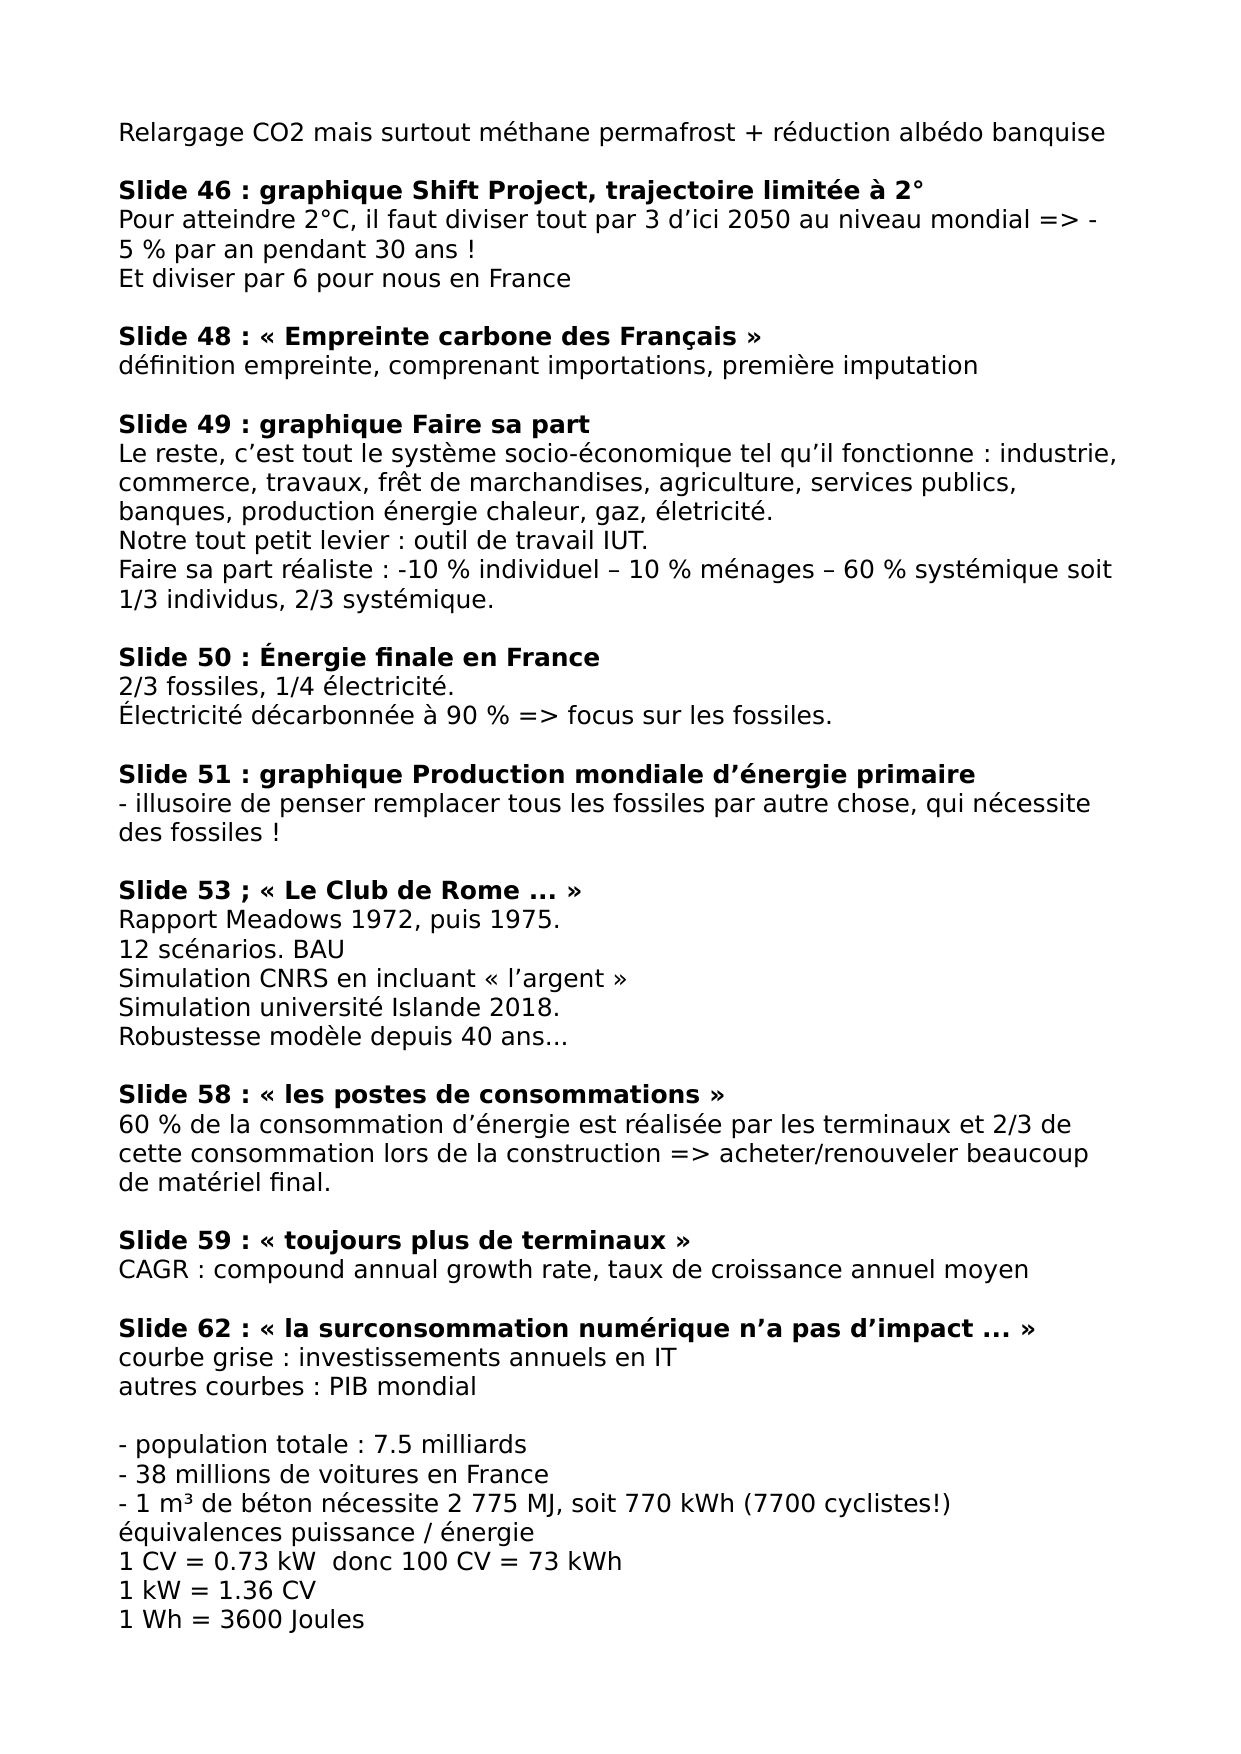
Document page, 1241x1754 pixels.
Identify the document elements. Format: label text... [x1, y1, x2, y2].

text Slide 50 : Énergie finale en France [118, 643, 1122, 672]
text équivalences puissance / énergie [118, 1518, 1122, 1547]
text - 1 m³ de béton nécessite 2 775 MJ, soit 770 kWh (7700 cyclistes!) [118, 1489, 1122, 1518]
text autres courbes : PIB mondial [118, 1372, 1122, 1401]
text Faire sa part réaliste : -10 % individuel – 10 % ménages – 60 % systémique soit 1/3 individus, 2/3 systémique. [118, 556, 1122, 614]
text Relargage CO2 mais surtout méthane permafrost + réduction albédo banquise [118, 118, 1122, 147]
text Robustesse modèle depuis 40 ans... [118, 1022, 1122, 1051]
text Le reste, c’est tout le système socio-économique tel qu’il fonctionne : industrie, commerce, travaux, frêt de marchandises, agriculture, services publics, banques, production énergie chaleur, gaz, életricité. [118, 439, 1122, 526]
text 60 % de la consommation d’énergie est réalisée par les terminaux et 2/3 de cette consommation lors de la construction => acheter/renouveler beaucoup de matériel final. [118, 1110, 1122, 1197]
text définition empreinte, comprenant importations, première imputation [118, 351, 1122, 381]
text 12 scénarios. BAU [118, 935, 1122, 964]
text Slide 46 : graphique Shift Project, trajectoire limitée à 2° [118, 176, 1122, 206]
text - population totale : 7.5 milliards [118, 1431, 1122, 1460]
text Slide 59 : « toujours plus de terminaux » [118, 1226, 1122, 1256]
text 1 Wh = 3600 Joules [118, 1606, 1122, 1635]
text Et diviser par 6 pour nous en France [118, 264, 1122, 293]
text 2/3 fossiles, 1/4 électricité. [118, 672, 1122, 701]
text Slide 49 : graphique Faire sa part [118, 410, 1122, 439]
text Notre tout petit levier : outil de travail IUT. [118, 526, 1122, 556]
text CAGR : compound annual growth rate, taux de croissance annuel moyen [118, 1256, 1122, 1285]
text 1 CV = 0.73 kW donc 100 CV = 73 kWh [118, 1547, 1122, 1576]
text Slide 58 : « les postes de consommations » [118, 1081, 1122, 1110]
text Simulation CNRS en incluant « l’argent » [118, 964, 1122, 993]
text - 38 millions de voitures en France [118, 1460, 1122, 1489]
text Slide 51 : graphique Production mondiale d’énergie primaire [118, 760, 1122, 789]
text Simulation université Islande 2018. [118, 993, 1122, 1022]
text Slide 62 : « la surconsommation numérique n’a pas d’impact ... » [118, 1314, 1122, 1343]
text Slide 48 : « Empreinte carbone des Français » [118, 322, 1122, 351]
text Pour atteindre 2°C, il faut diviser tout par 3 d’ici 2050 au niveau mondial => -5 % par an pendant 30 ans ! [118, 206, 1122, 264]
text Rapport Meadows 1972, puis 1975. [118, 906, 1122, 935]
text 1 kW = 1.36 CV [118, 1576, 1122, 1606]
text - illusoire de penser remplacer tous les fossiles par autre chose, qui nécessite des fossiles ! [118, 789, 1122, 847]
text courbe grise : investissements annuels en IT [118, 1343, 1122, 1372]
text Électricité décarbonnée à 90 % => focus sur les fossiles. [118, 701, 1122, 731]
text Slide 53 ; « Le Club de Rome ... » [118, 876, 1122, 906]
